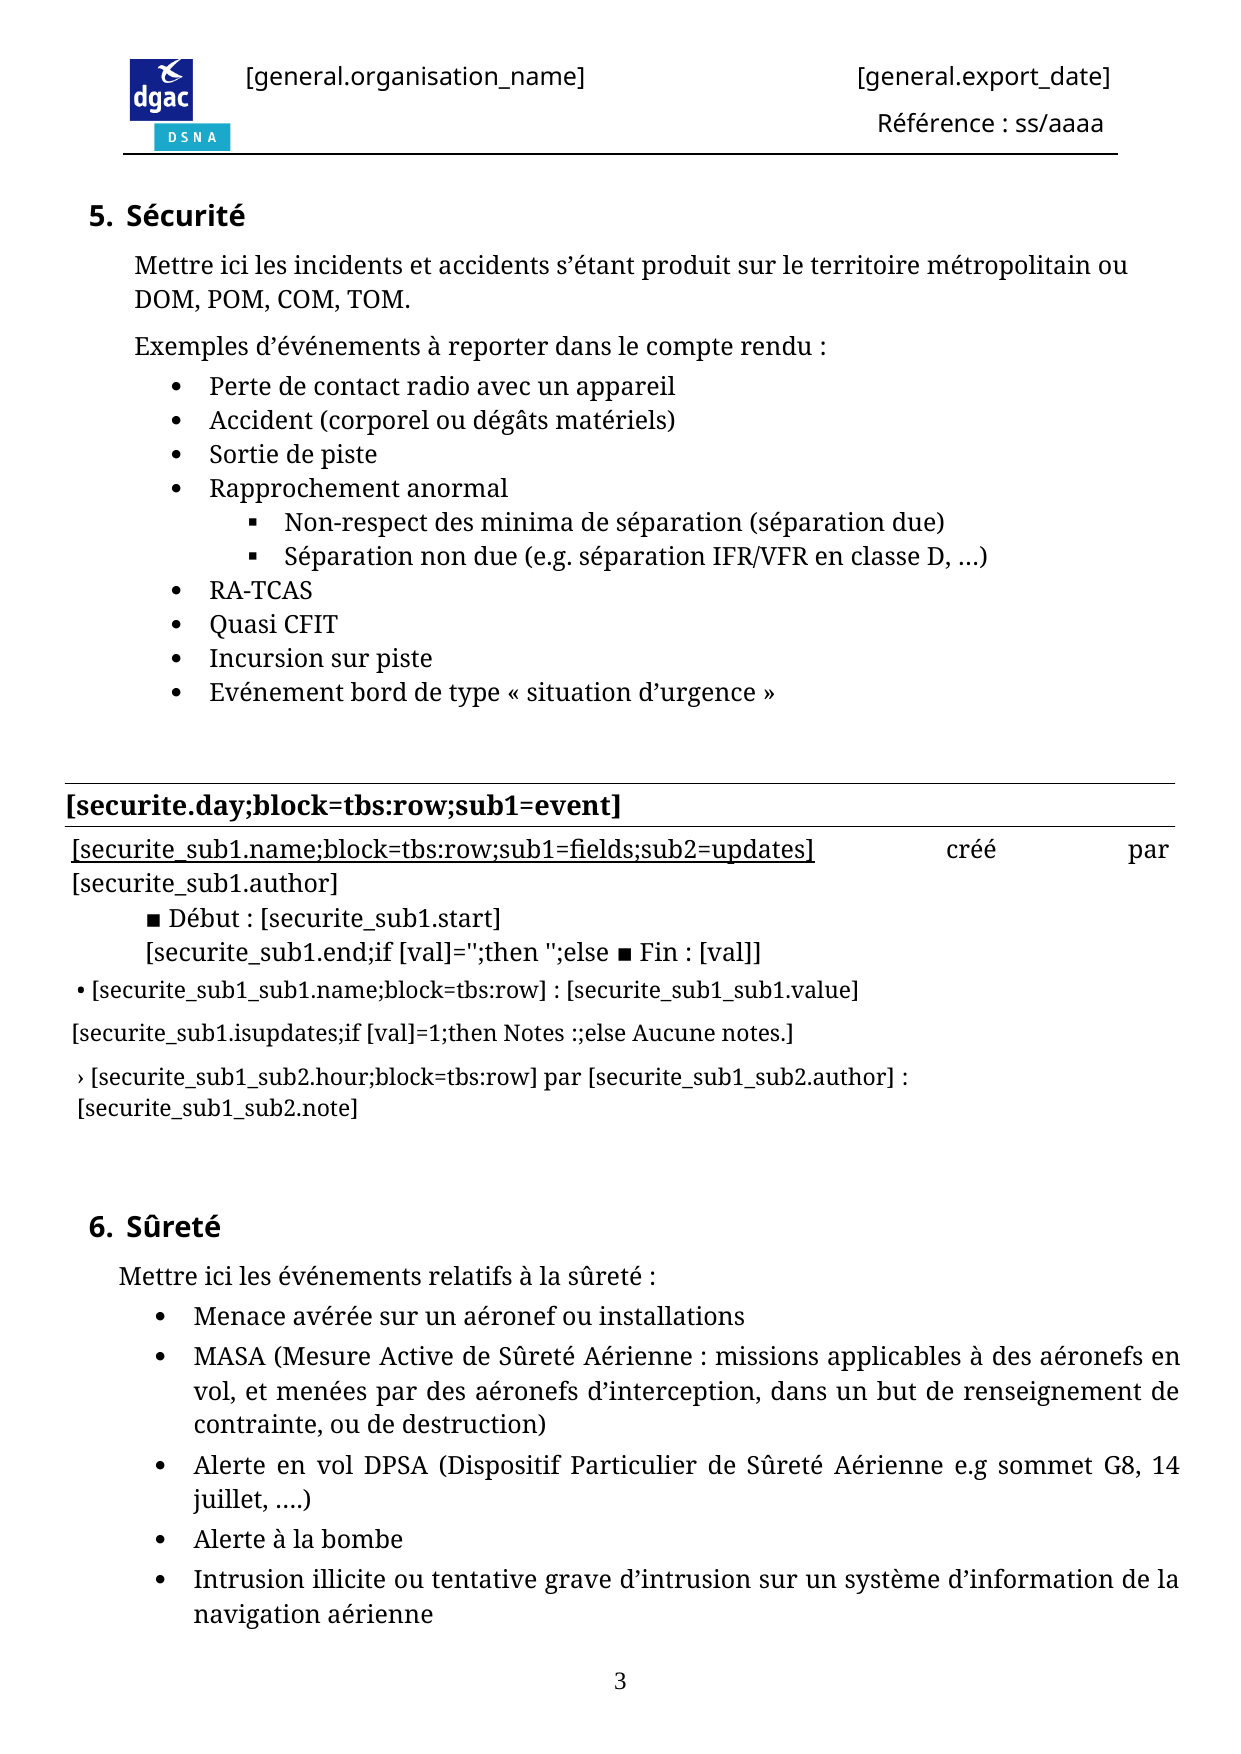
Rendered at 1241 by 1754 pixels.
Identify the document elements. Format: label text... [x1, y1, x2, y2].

list Perte de contact radio avec un appareil [172, 368, 1181, 403]
table_header [securite_sub1.name;block=tbs:row;sub1=fields;sub2=updates] créé par [securite_sub1.author] ▪ Début : [securite_sub1.start] [securite_sub1.end;if [val]='';then '';else ▪ Fin : [val]] [securite_sub1.isupdates;if [val]=1;then Notes :;else Aucune notes.] [65, 827, 1175, 1141]
list RA-TCAS [172, 573, 1181, 607]
list Incursion sur piste [172, 641, 1181, 675]
list Séparation non due (e.g. séparation IFR/VFR en classe D, …) [247, 539, 1181, 573]
list Sortie de piste [172, 437, 1181, 471]
list Accident (corporel ou dégâts matériels) [172, 403, 1181, 437]
text Mettre ici les événements relatifs à la sûreté : [89, 1258, 1181, 1292]
text Exemples d’événements à reporter dans le compte rendu : [134, 328, 1181, 362]
table_header • [securite_sub1_sub1.name;block=tbs:row] : [securite_sub1_sub1.value] [71, 968, 1169, 1011]
table_header [securite.day;block=tbs:row;sub1=event] [59, 777, 1181, 1152]
list Alerte en vol DPSA (Dispositif Particulier de Sûreté Aérienne e.g sommet G8, 14 juillet, ….) [156, 1447, 1181, 1516]
list Alerte à la bombe [156, 1522, 1181, 1556]
text Mettre ici les incidents et accidents s’étant produit sur le territoire métropolitain ou DOM, POM, COM, TOM. [134, 248, 1181, 316]
subtitle Sûreté [89, 1206, 1181, 1246]
list Evénement bord de type « situation d’urgence » [172, 675, 1181, 709]
picture [129, 59, 231, 151]
list Rapprochement anormal [172, 471, 1181, 505]
list Menace avérée sur un aéronef ou installations [156, 1299, 1181, 1333]
list Non-respect des minima de séparation (séparation due) [247, 505, 1181, 539]
list Quasi CFIT [172, 607, 1181, 641]
subtitle Sécurité [89, 195, 1181, 235]
list Intrusion illicite ou tentative grave d’intrusion sur un système d’information de la navigation aérienne [156, 1562, 1181, 1630]
list MASA (Mesure Active de Sûreté Aérienne : missions applicables à des aéronefs en vol, et menées par des aéronefs d’interception, dans un but de renseignement de contrainte, ou de destruction) [156, 1339, 1181, 1441]
table_header › [securite_sub1_sub2.hour;block=tbs:row] par [securite_sub1_sub2.author] : [securite_sub1_sub2.note] [71, 1055, 1169, 1129]
